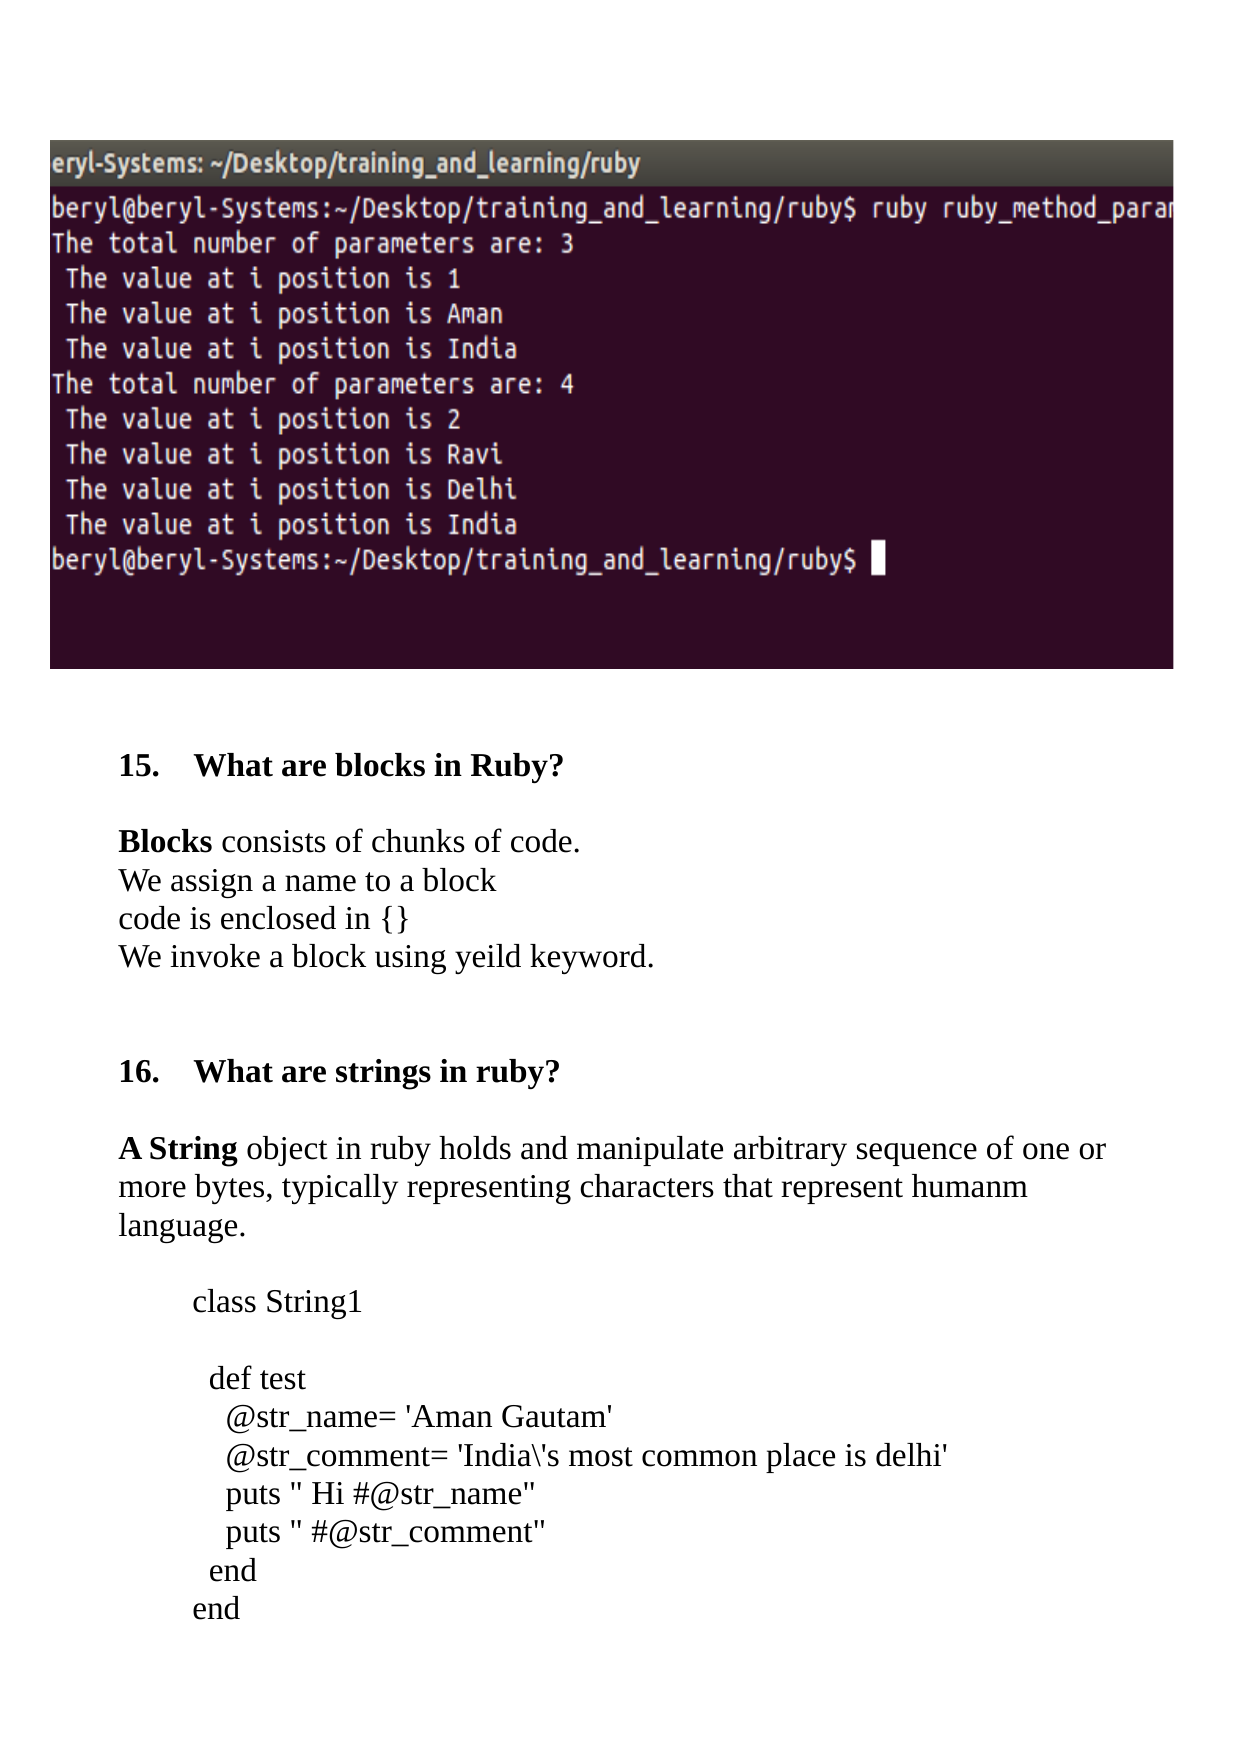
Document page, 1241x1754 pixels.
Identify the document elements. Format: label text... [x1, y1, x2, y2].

text code is enclosed in {} [118, 898, 1122, 937]
text puts " Hi #@str_name" [118, 1473, 1122, 1512]
text We invoke a block using yeild keyword. [118, 937, 1122, 975]
text @str_name= 'Aman Gautam' [118, 1397, 1122, 1435]
text end [118, 1588, 1122, 1627]
list What are blocks in Ruby? [118, 745, 1122, 783]
text class String1 [118, 1282, 1122, 1320]
text @str_comment= 'India\'s most common place is delhi' [118, 1435, 1122, 1473]
text Blocks consists of chunks of code. [118, 822, 1122, 860]
text We assign a name to a block [118, 860, 1122, 898]
text A String object in ruby holds and manipulate arbitrary sequence of one or more bytes, typically representing characters that represent humanm language. [118, 1128, 1122, 1243]
text puts " #@str_comment" [118, 1512, 1122, 1550]
text end [118, 1550, 1122, 1588]
text def test [118, 1358, 1122, 1397]
list What are strings in ruby? [118, 1052, 1122, 1090]
